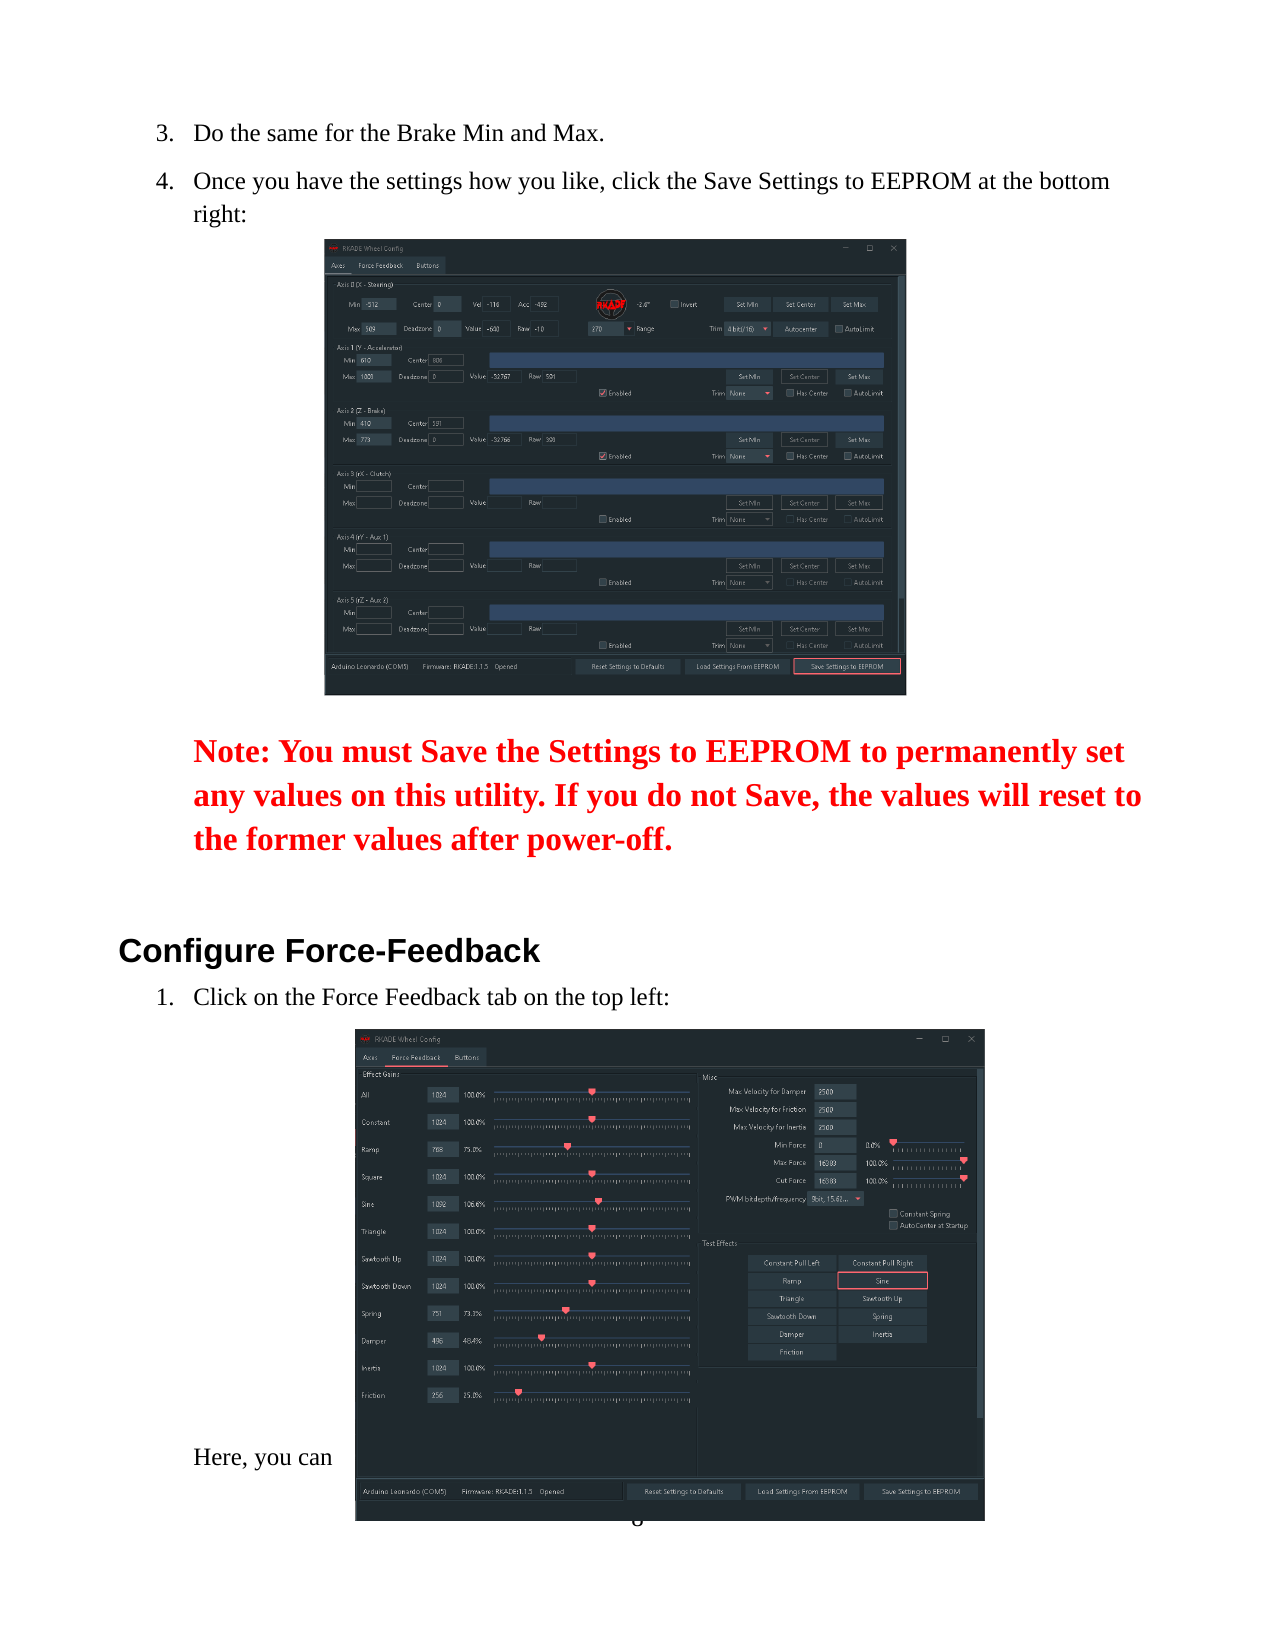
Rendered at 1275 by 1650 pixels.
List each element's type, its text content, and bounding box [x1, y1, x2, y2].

list Do the same for the Brake Min and Max. [156, 118, 1157, 147]
list Click on the Force Feedback tab on the top left: Here, you can [156, 982, 1157, 1470]
picture [324, 239, 908, 698]
subtitle Configure Force-Feedback [118, 931, 1157, 969]
picture [355, 1029, 989, 1521]
list Once you have the settings how you like, click the Save Settings to EEPROM at the bottom right: Note: You must Save the Settings to EEPROM to permanently set any values on this utility. If you do not Save, the values will reset to the former values after power-off. [156, 166, 1157, 891]
